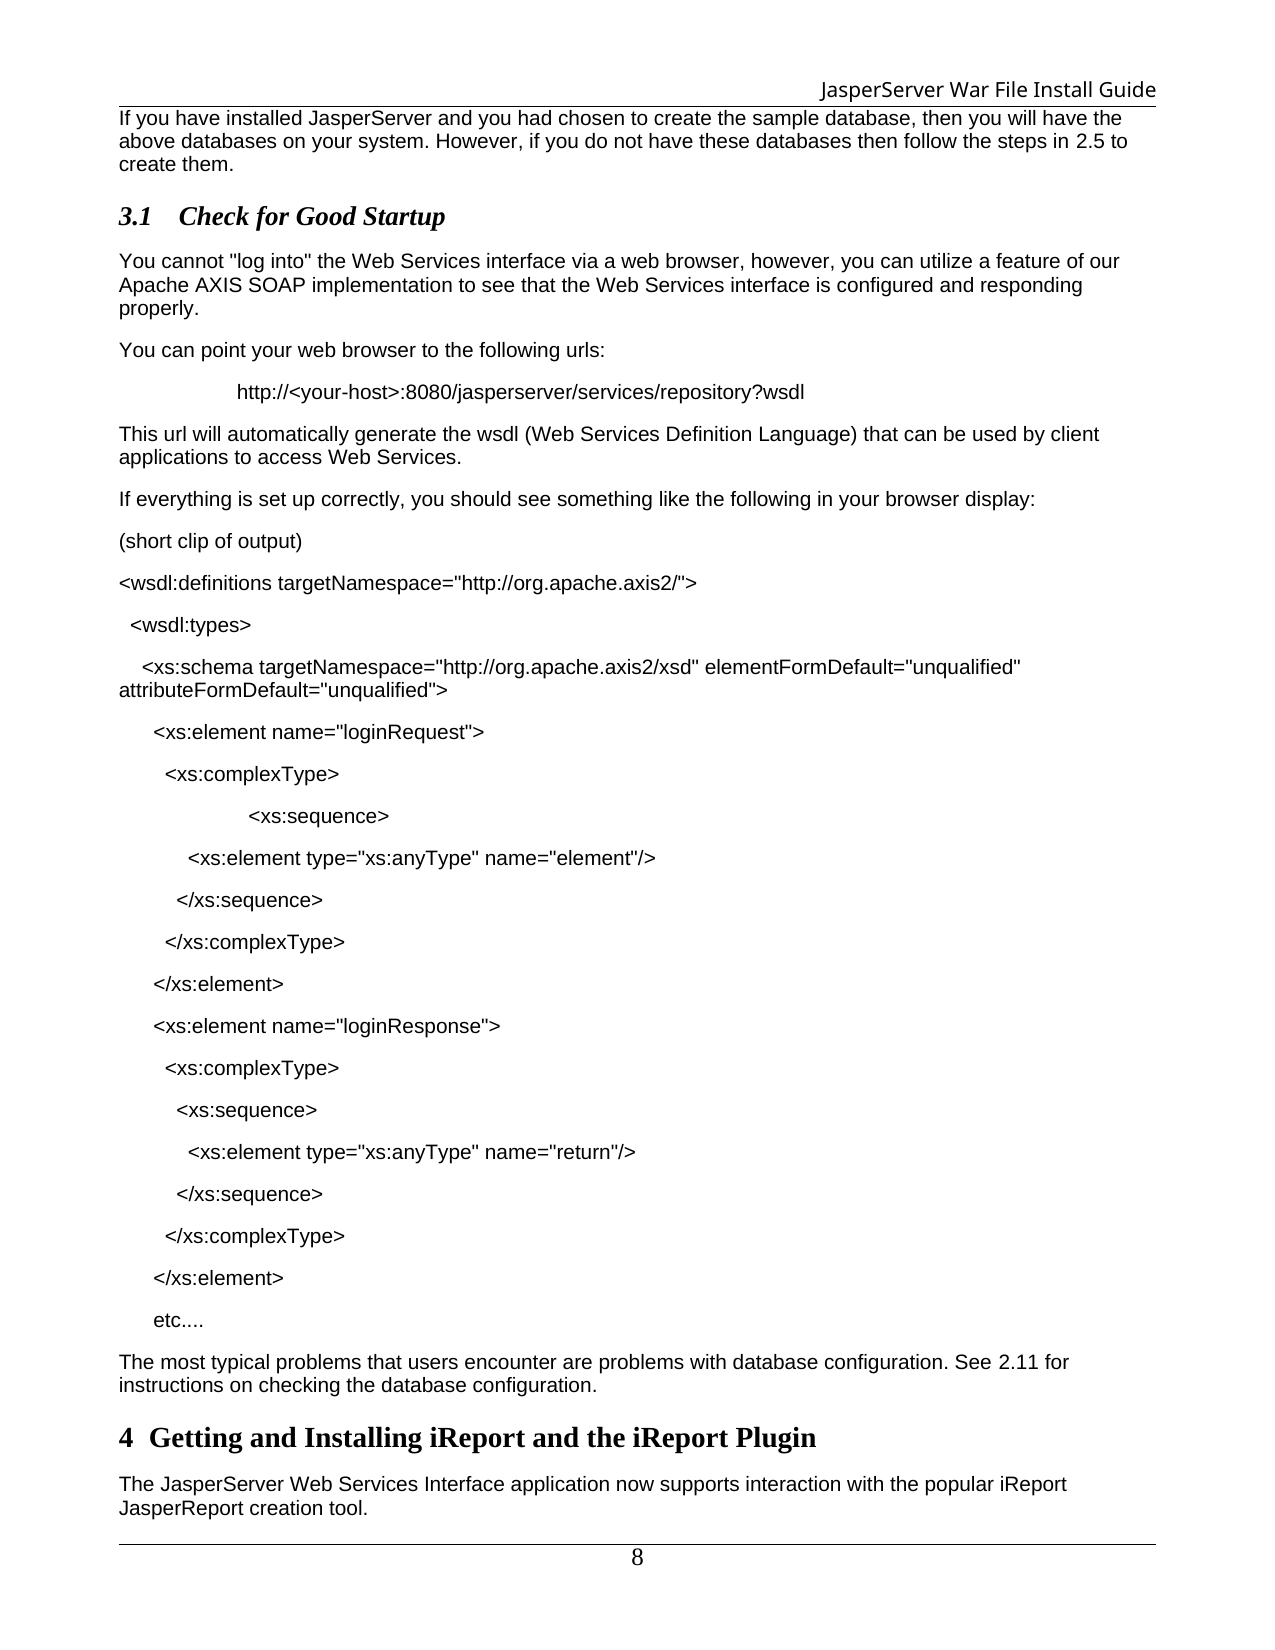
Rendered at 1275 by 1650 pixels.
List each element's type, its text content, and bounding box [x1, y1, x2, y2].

text You can point your web browser to the following urls: [118, 338, 1156, 362]
text You cannot "log into" the Web Services interface via a web browser, however, you can utilize a feature of our Apache AXIS SOAP implementation to see that the Web Services interface is configured and responding properly. [118, 250, 1156, 320]
text </xs:complexType> [118, 931, 1156, 954]
text <wsdl:types> [118, 613, 1156, 637]
text <xs:schema targetNamespace="http://org.apache.axis2/xsd" elementFormDefault="unqualified" attributeFormDefault="unqualified"> [118, 656, 1156, 702]
text <xs:complexType> [118, 1057, 1156, 1080]
text etc.... [118, 1308, 1156, 1332]
text <xs:complexType> [118, 763, 1156, 786]
text <xs:sequence> [118, 1098, 1156, 1122]
subtitle Getting and Installing iReport and the iReport Plugin [118, 1422, 1156, 1454]
text <xs:sequence> [118, 805, 1156, 828]
text </xs:sequence> [118, 1182, 1156, 1206]
text <xs:element type="xs:anyType" name="return"/> [118, 1141, 1156, 1164]
text </xs:complexType> [118, 1224, 1156, 1248]
text <xs:element name="loginRequest"> [118, 721, 1156, 744]
text </xs:element> [118, 973, 1156, 996]
text <xs:element name="loginResponse"> [118, 1014, 1156, 1038]
text This url will automatically generate the wsdl (Web Services Definition Language) that can be used by client applications to access Web Services. [118, 422, 1156, 469]
text If everything is set up correctly, you should see something like the following in your browser display: [118, 488, 1156, 511]
text (short clip of output) [118, 529, 1156, 553]
text The JasperServer Web Services Interface application now supports interaction with the popular iReport JasperReport creation tool. [118, 1473, 1156, 1519]
text http://<your-host>:8080/jasperserver/services/repository?wsdl [118, 380, 1156, 404]
text </xs:element> [118, 1266, 1156, 1290]
text </xs:sequence> [118, 889, 1156, 912]
text <xs:element type="xs:anyType" name="element"/> [118, 847, 1156, 870]
subtitle Check for Good Startup [118, 201, 1156, 231]
text If you have installed JasperServer and you had chosen to create the sample database, then you will have the above databases on your system. However, if you do not have these databases then follow the steps in 2.5 to create them. [118, 107, 1156, 176]
text <wsdl:definitions targetNamespace="http://org.apache.axis2/"> [118, 572, 1156, 595]
text The most typical problems that users encounter are problems with database configuration. See 2.11 for instructions on checking the database configuration. [118, 1350, 1156, 1397]
